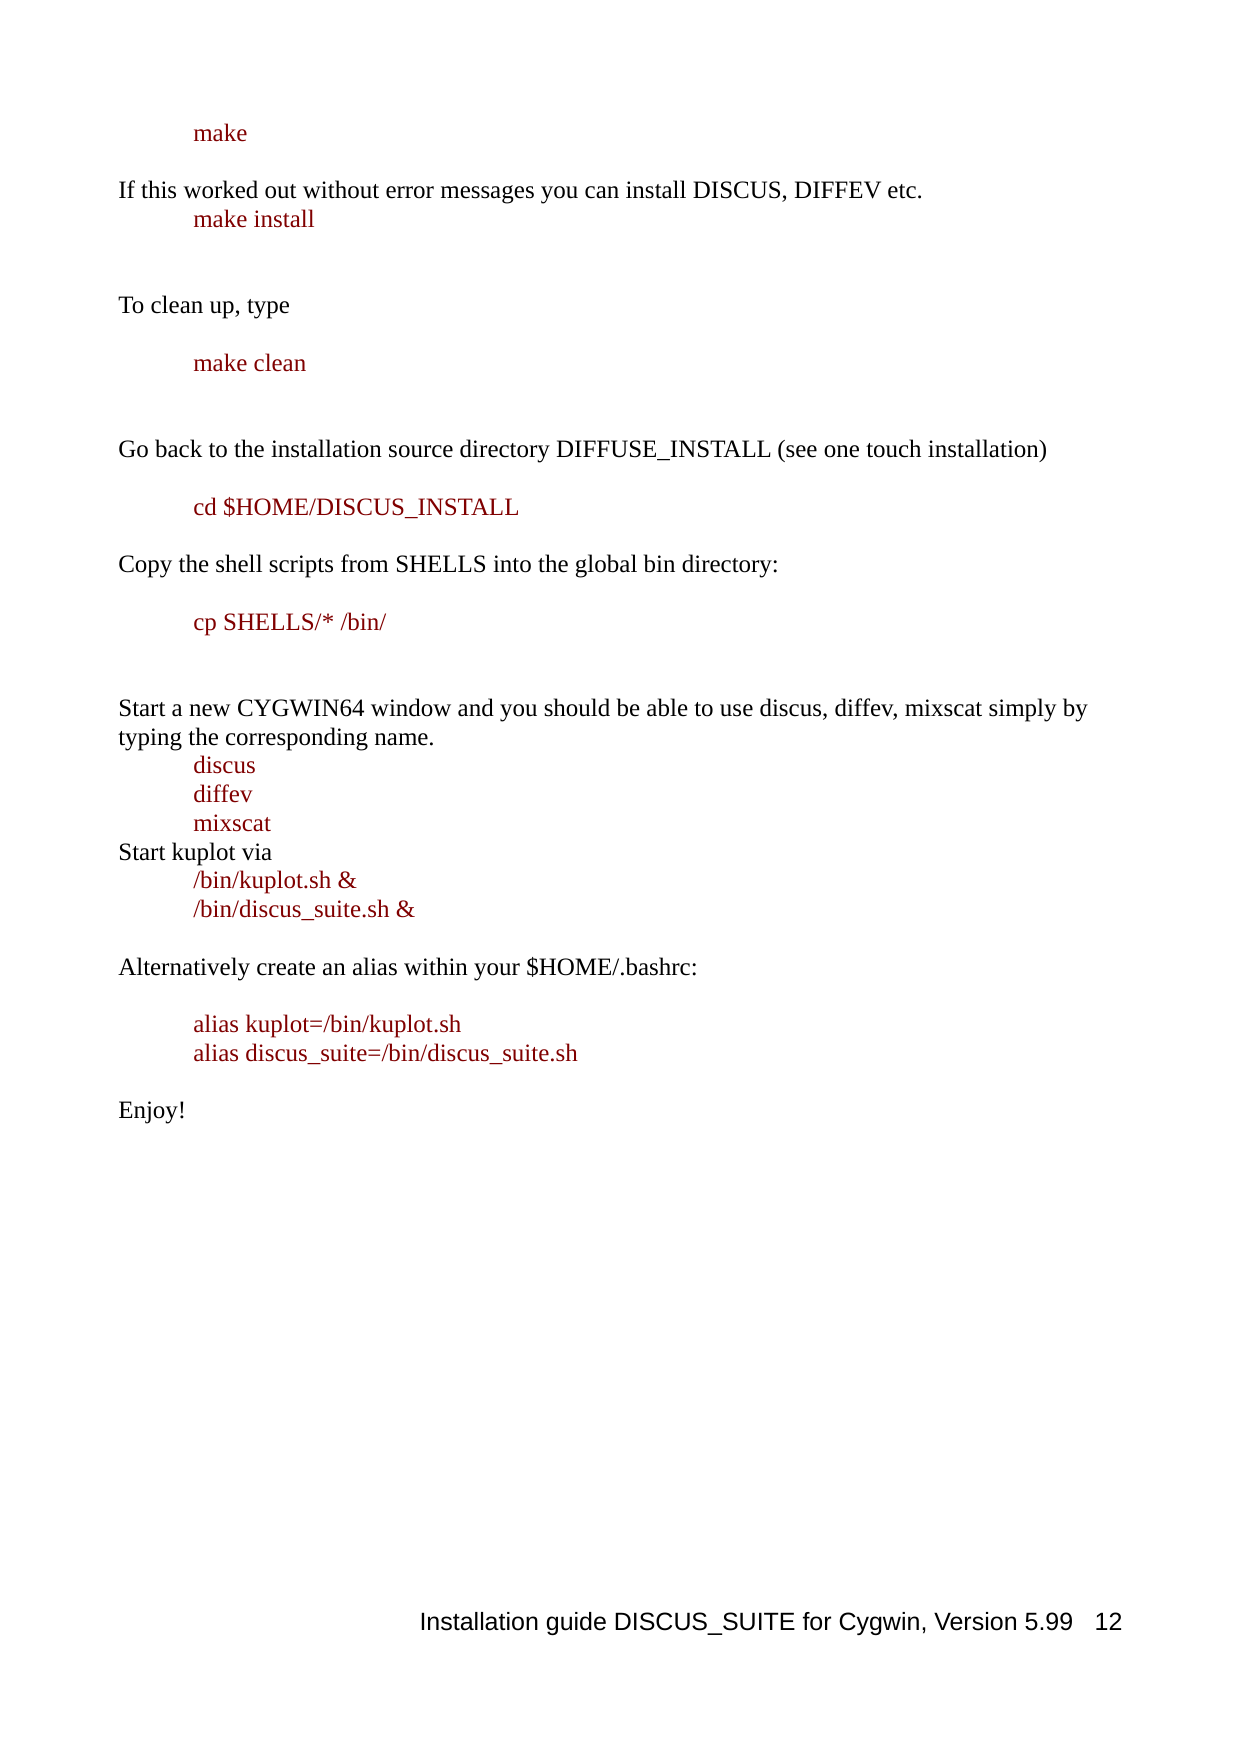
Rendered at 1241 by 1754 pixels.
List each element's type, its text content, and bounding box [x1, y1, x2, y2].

text Go back to the installation source directory DIFFUSE_INSTALL (see one touch installation) [118, 434, 1122, 463]
text /bin/discus_suite.sh & [118, 894, 1122, 923]
text /bin/kuplot.sh & [118, 866, 1122, 894]
text Enjoy! [118, 1096, 1122, 1124]
text diffev [118, 779, 1122, 808]
text cp SHELLS/* /bin/ [118, 607, 1122, 636]
text alias discus_suite=/bin/discus_suite.sh [118, 1038, 1122, 1067]
text Start kuplot via [118, 837, 1122, 866]
text Copy the shell scripts from SHELLS into the global bin directory: [118, 549, 1122, 578]
text To clean up, type [118, 291, 1122, 319]
text If this worked out without error messages you can install DISCUS, DIFFEV etc. [118, 176, 1122, 204]
text mixscat [118, 808, 1122, 837]
text Alternatively create an alias within your $HOME/.bashrc: [118, 952, 1122, 981]
text make install [118, 204, 1122, 233]
text make clean [118, 348, 1122, 377]
text make [118, 118, 1122, 147]
text cd $HOME/DISCUS_INSTALL [118, 492, 1122, 521]
text discus [118, 751, 1122, 779]
text Start a new CYGWIN64 window and you should be able to use discus, diffev, mixscat simply by typing the corresponding name. [118, 693, 1122, 751]
text alias kuplot=/bin/kuplot.sh [118, 1009, 1122, 1038]
